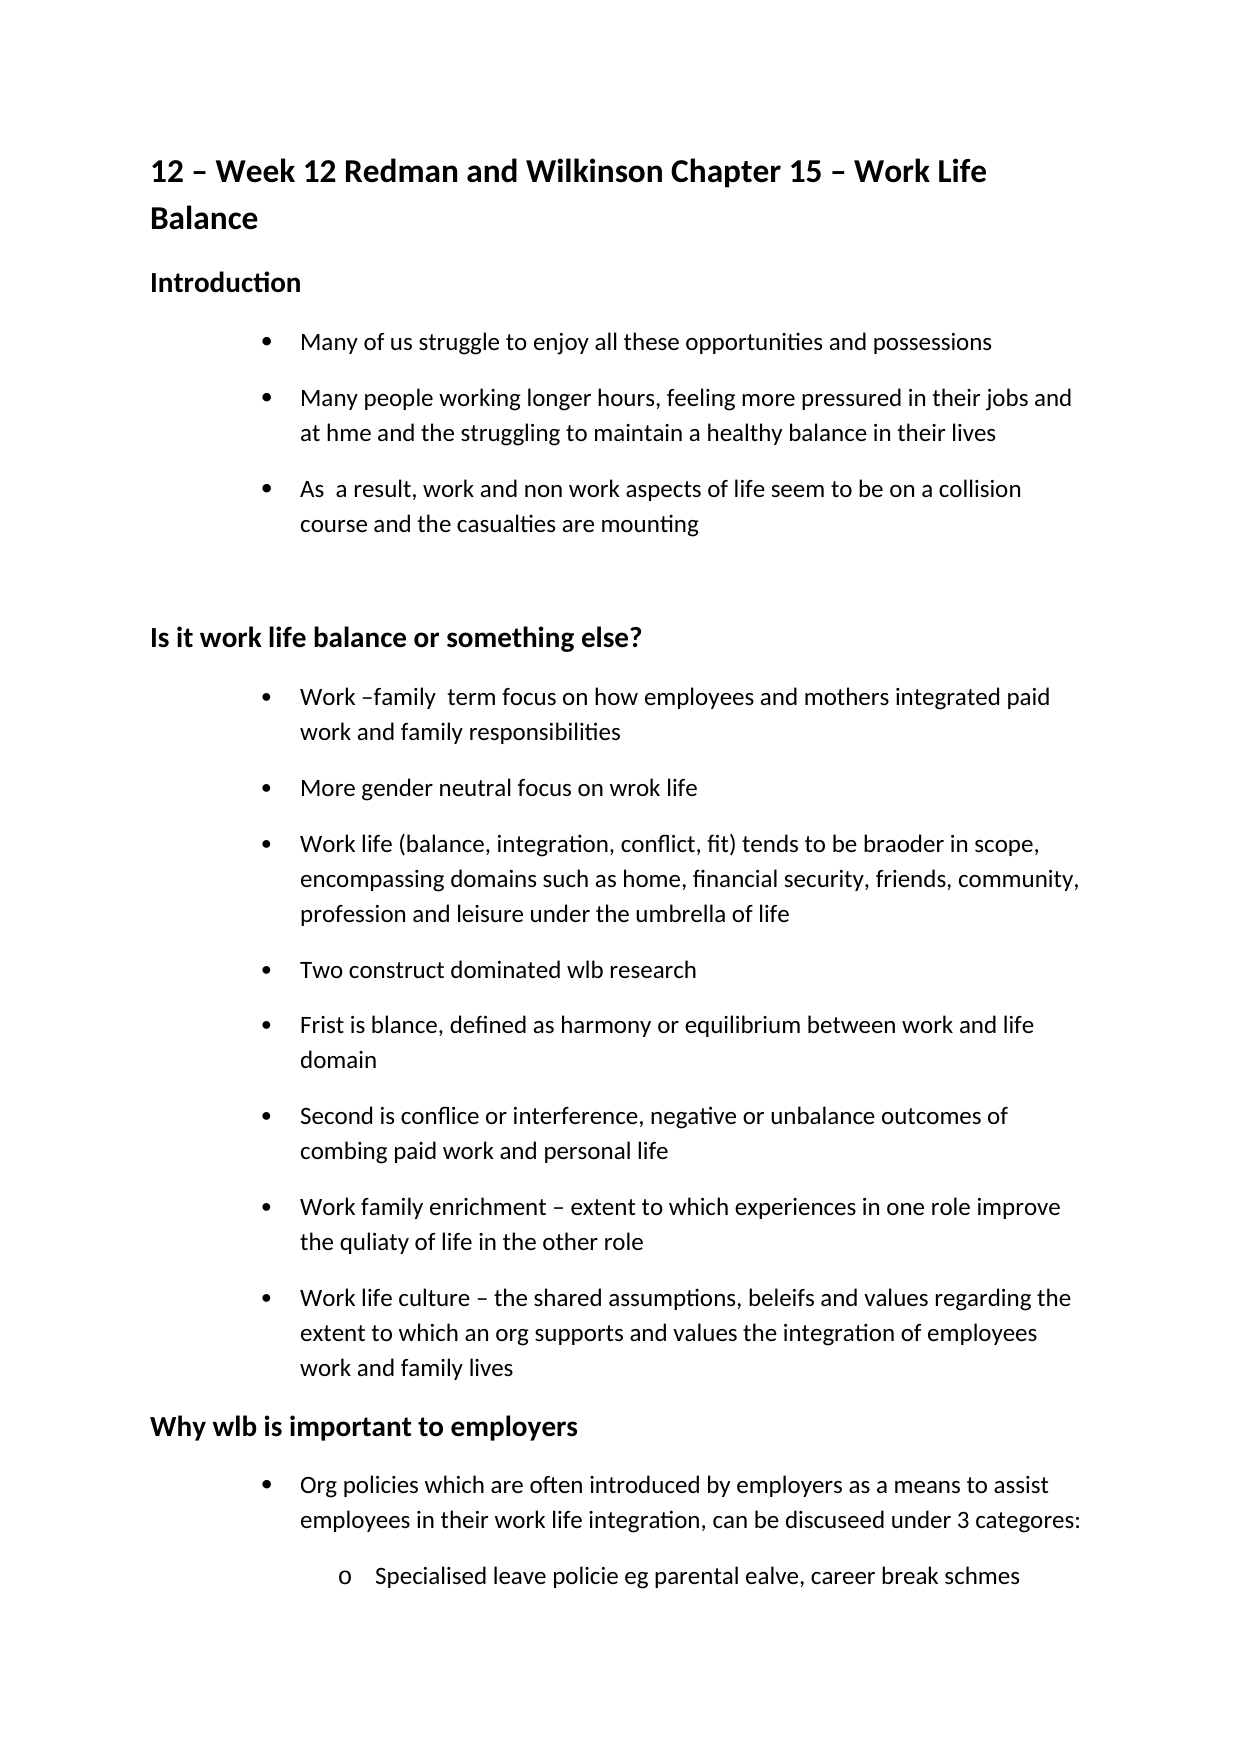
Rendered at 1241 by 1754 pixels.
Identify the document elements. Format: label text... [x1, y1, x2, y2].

list Work life culture – the shared assumptions, beleifs and values regarding the extent to which an org supports and values the integration of employees work and family lives [262, 1282, 1090, 1383]
text Why wlb is important to employers [150, 1408, 1090, 1443]
list Two construct dominated wlb research [262, 954, 1090, 984]
text 12 – Week 12 Redman and Wilkinson Chapter 15 – Work Life Balance [150, 150, 1090, 237]
list Second is conflice or interference, negative or unbalance outcomes of combing paid work and personal life [262, 1100, 1090, 1166]
list Many of us struggle to enjoy all these opportunities and possessions [262, 326, 1090, 357]
list More gender neutral focus on wrok life [262, 772, 1090, 803]
text Is it work life balance or something else? [150, 619, 1090, 655]
list As a result, work and non work aspects of life seem to be on a collision course and the casualties are mounting [262, 473, 1090, 538]
text Introduction [150, 264, 1090, 300]
list Work –family term focus on how employees and mothers integrated paid work and family responsibilities [262, 681, 1090, 747]
list Frist is blance, defined as harmony or equilibrium between work and life domain [262, 1009, 1090, 1075]
list Work family enrichment – extent to which experiences in one role improve the quliaty of life in the other role [262, 1191, 1090, 1257]
list Work life (balance, integration, conflict, fit) tends to be braoder in scope, encompassing domains such as home, financial security, friends, community, profession and leisure under the umbrella of life [262, 828, 1090, 928]
list Many people working longer hours, feeling more pressured in their jobs and at hme and the struggling to maintain a healthy balance in their lives [262, 382, 1090, 447]
list Specialised leave policie eg parental ealve, career break schmes [337, 1561, 1090, 1592]
list Org policies which are often introduced by employers as a means to assist employees in their work life integration, can be discuseed under 3 categores: [262, 1470, 1090, 1535]
